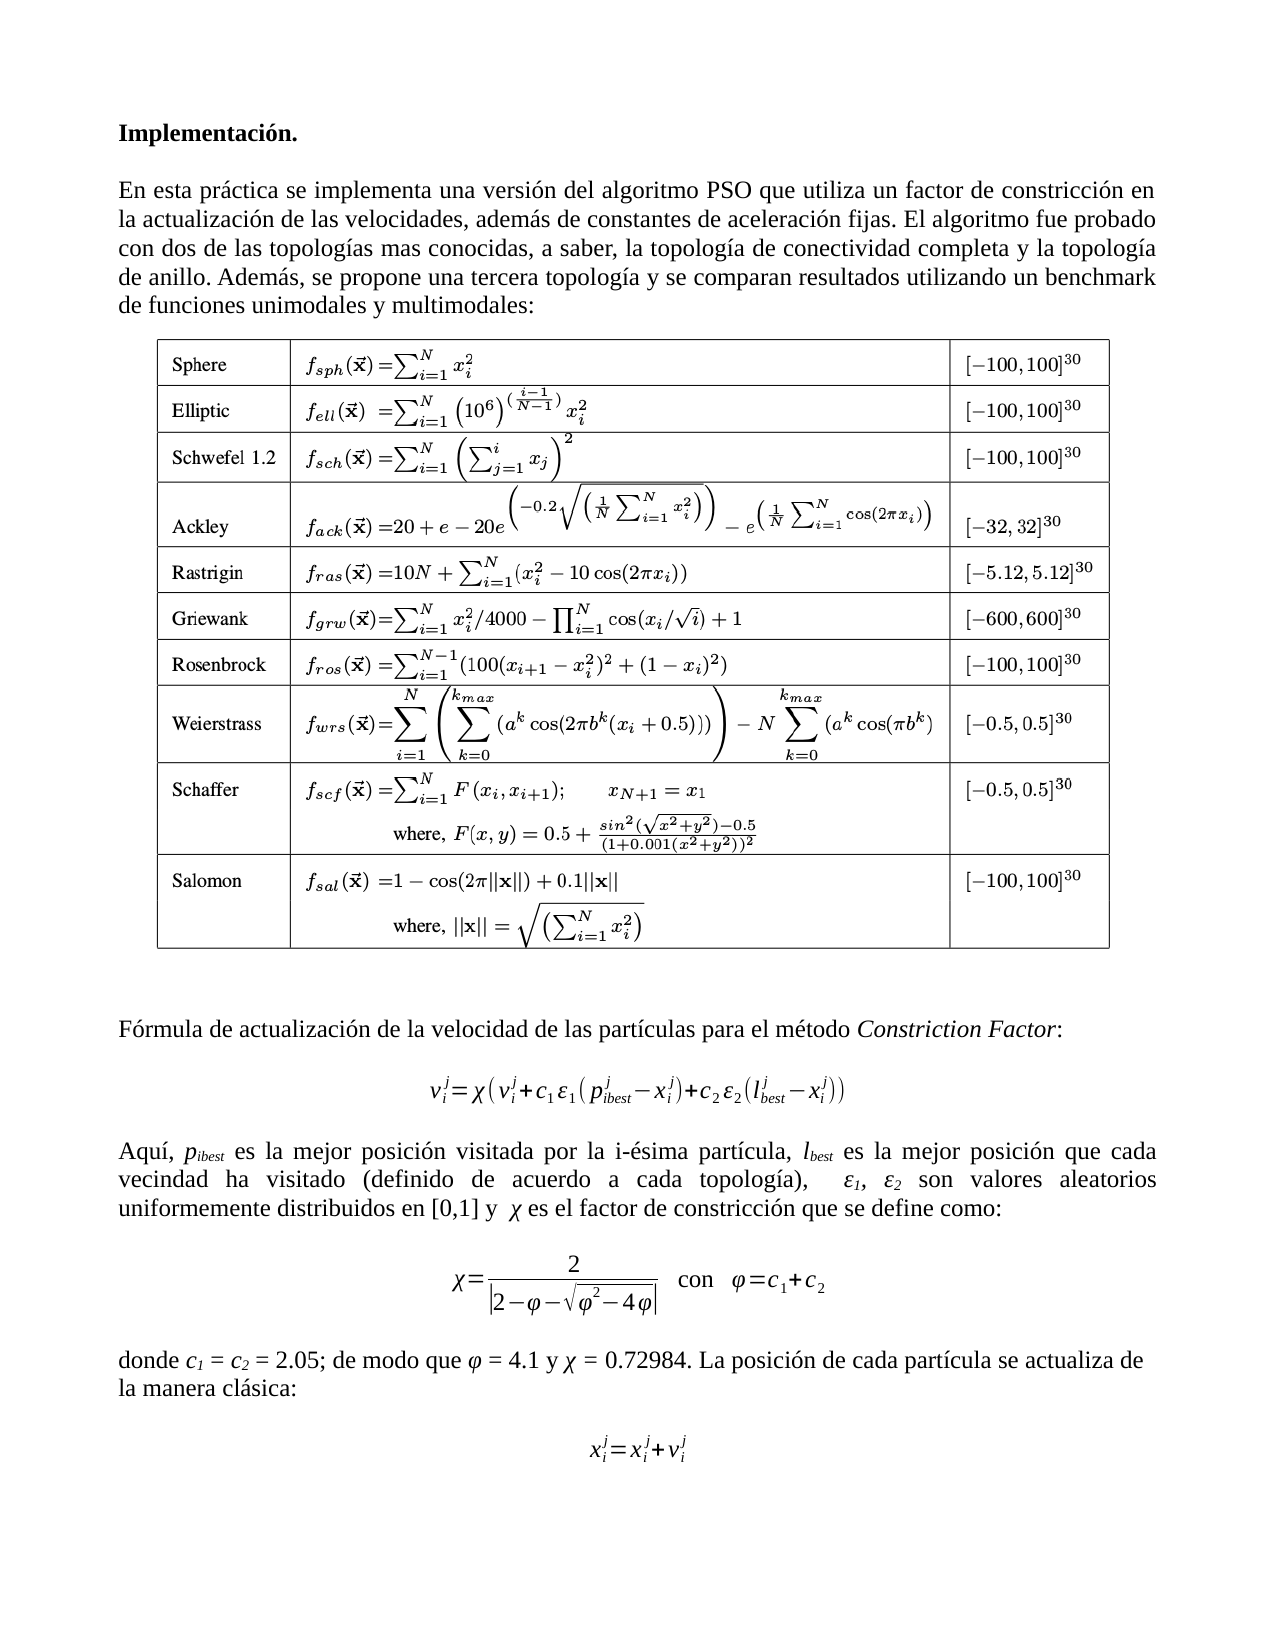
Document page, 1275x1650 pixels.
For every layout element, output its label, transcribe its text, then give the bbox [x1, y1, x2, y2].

text donde c1 = c2 = 2.05; de modo que φ = 4.1 y χ = 0.72984. La posición de cada partícula se actualiza de la manera clásica: [118, 1345, 1157, 1402]
text Fórmula de actualización de la velocidad de las partículas para el método Constriction Factor: [118, 1014, 1157, 1043]
text con [118, 1251, 1157, 1316]
text Aquí, pibest es la mejor posición visitada por la i-ésima partícula, lbest es la mejor posición que cada vecindad ha visitado (definido de acuerdo a cada topología), ε1, ε2 son valores aleatorios uniformemente distribuidos en [0,1] y χ es el factor de constricción que se define como: [118, 1136, 1157, 1222]
text Implementación. [118, 118, 1157, 147]
picture [150, 335, 1115, 957]
text En esta práctica se implementa una versión del algoritmo PSO que utiliza un factor de constricción en la actualización de las velocidades, además de constantes de aceleración fijas. El algoritmo fue probado con dos de las topologías mas conocidas, a saber, la topología de conectividad completa y la topología de anillo. Además, se propone una tercera topología y se comparan resultados utilizando un benchmark de funciones unimodales y multimodales: [118, 176, 1157, 319]
